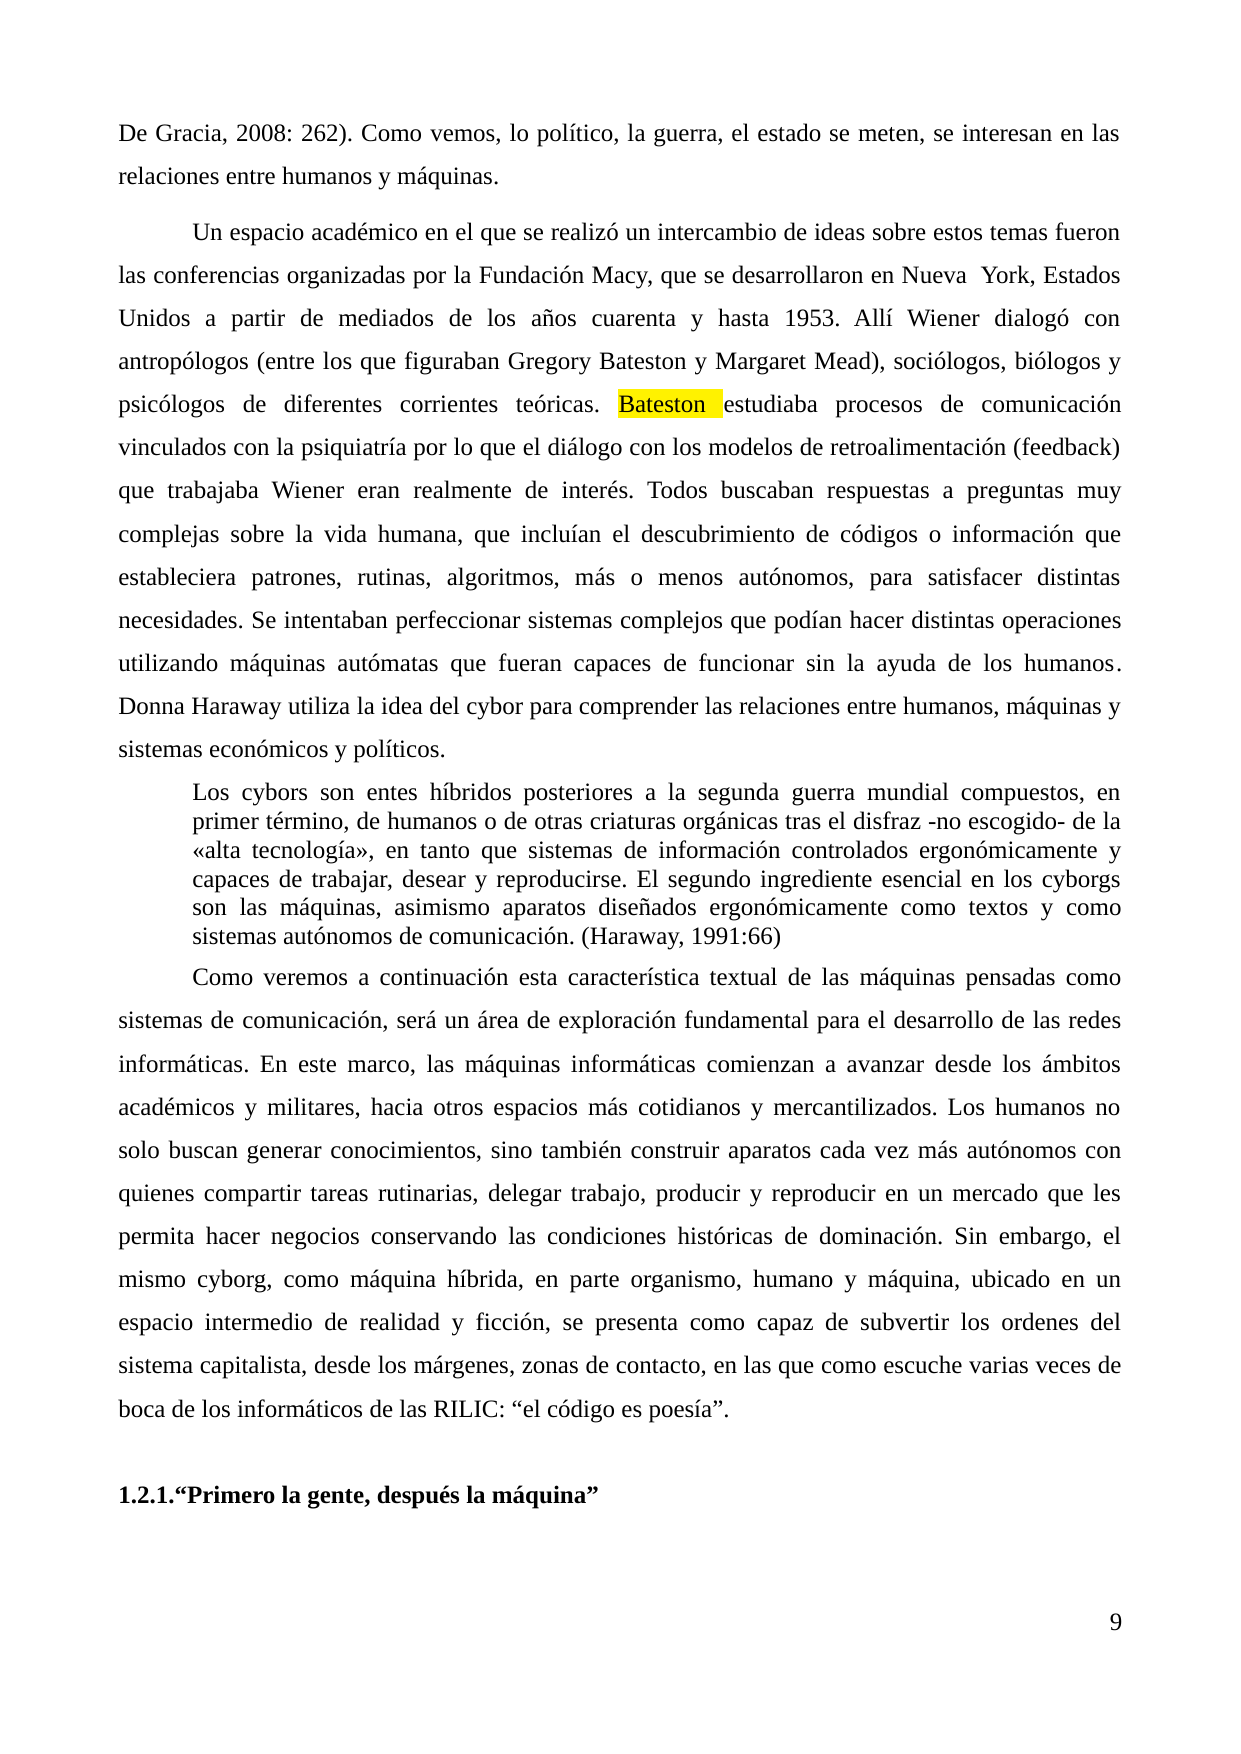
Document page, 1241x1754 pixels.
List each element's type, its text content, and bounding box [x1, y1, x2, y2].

text Como veremos a continuación esta característica textual de las máquinas pensadas como sistemas de comunicación, será un área de exploración fundamental para el desarrollo de las redes informáticas. En este marco, las máquinas informáticas comienzan a avanzar desde los ámbitos académicos y militares, hacia otros espacios más cotidianos y mercantilizados. Los humanos no solo buscan generar conocimientos, sino también construir aparatos cada vez más autónomos con quienes compartir tareas rutinarias, delegar trabajo, producir y reproducir en un mercado que les permita hacer negocios conservando las condiciones históricas de dominación. Sin embargo, el mismo cyborg, como máquina híbrida, en parte organismo, humano y máquina, ubicado en un espacio intermedio de realidad y ficción, se presenta como capaz de subvertir los ordenes del sistema capitalista, desde los márgenes, zonas de contacto, en las que como escuche varias veces de boca de los informáticos de las RILIC: “el código es poesía”. [118, 962, 1122, 1422]
subtitle 1.2.1.“Primero la gente, después la máquina” [118, 1480, 1122, 1509]
text Un espacio académico en el que se realizó un intercambio de ideas sobre estos temas fueron las conferencias organizadas por la Fundación Macy, que se desarrollaron en Nueva York, Estados Unidos a partir de mediados de los años cuarenta y hasta 1953. Allí Wiener dialogó con antropólogos (entre los que figuraban Gregory Bateston y Margaret Mead), sociólogos, biólogos y psicólogos de diferentes corrientes teóricas. Bateston estudiaba procesos de comunicación vinculados con la psiquiatría por lo que el diálogo con los modelos de retroalimentación (feedback) que trabajaba Wiener eran realmente de interés. Todos buscaban respuestas a preguntas muy complejas sobre la vida humana, que incluían el descubrimiento de códigos o información que estableciera patrones, rutinas, algoritmos, más o menos autónomos, para satisfacer distintas necesidades. Se intentaban perfeccionar sistemas complejos que podían hacer distintas operaciones utilizando máquinas autómatas que fueran capaces de funcionar sin la ayuda de los humanos. Donna Haraway utiliza la idea del cybor para comprender las relaciones entre humanos, máquinas y sistemas económicos y políticos. [118, 217, 1122, 763]
text Los cybors son entes híbridos posteriores a la segunda guerra mundial compuestos, en primer término, de humanos o de otras criaturas orgánicas tras el disfraz -no escogido- de la «alta tecnología», en tanto que sistemas de información controlados ergonómicamente y capaces de trabajar, desear y reproducirse. El segundo ingrediente esencial en los cyborgs son las máquinas, asimismo aparatos diseñados ergonómicamente como textos y como sistemas autónomos de comunicación. (Haraway, 1991:66) [192, 777, 1122, 950]
text De Gracia, 2008: 262). Como vemos, lo político, la guerra, el estado se meten, se interesan en las relaciones entre humanos y máquinas. [118, 118, 1122, 190]
